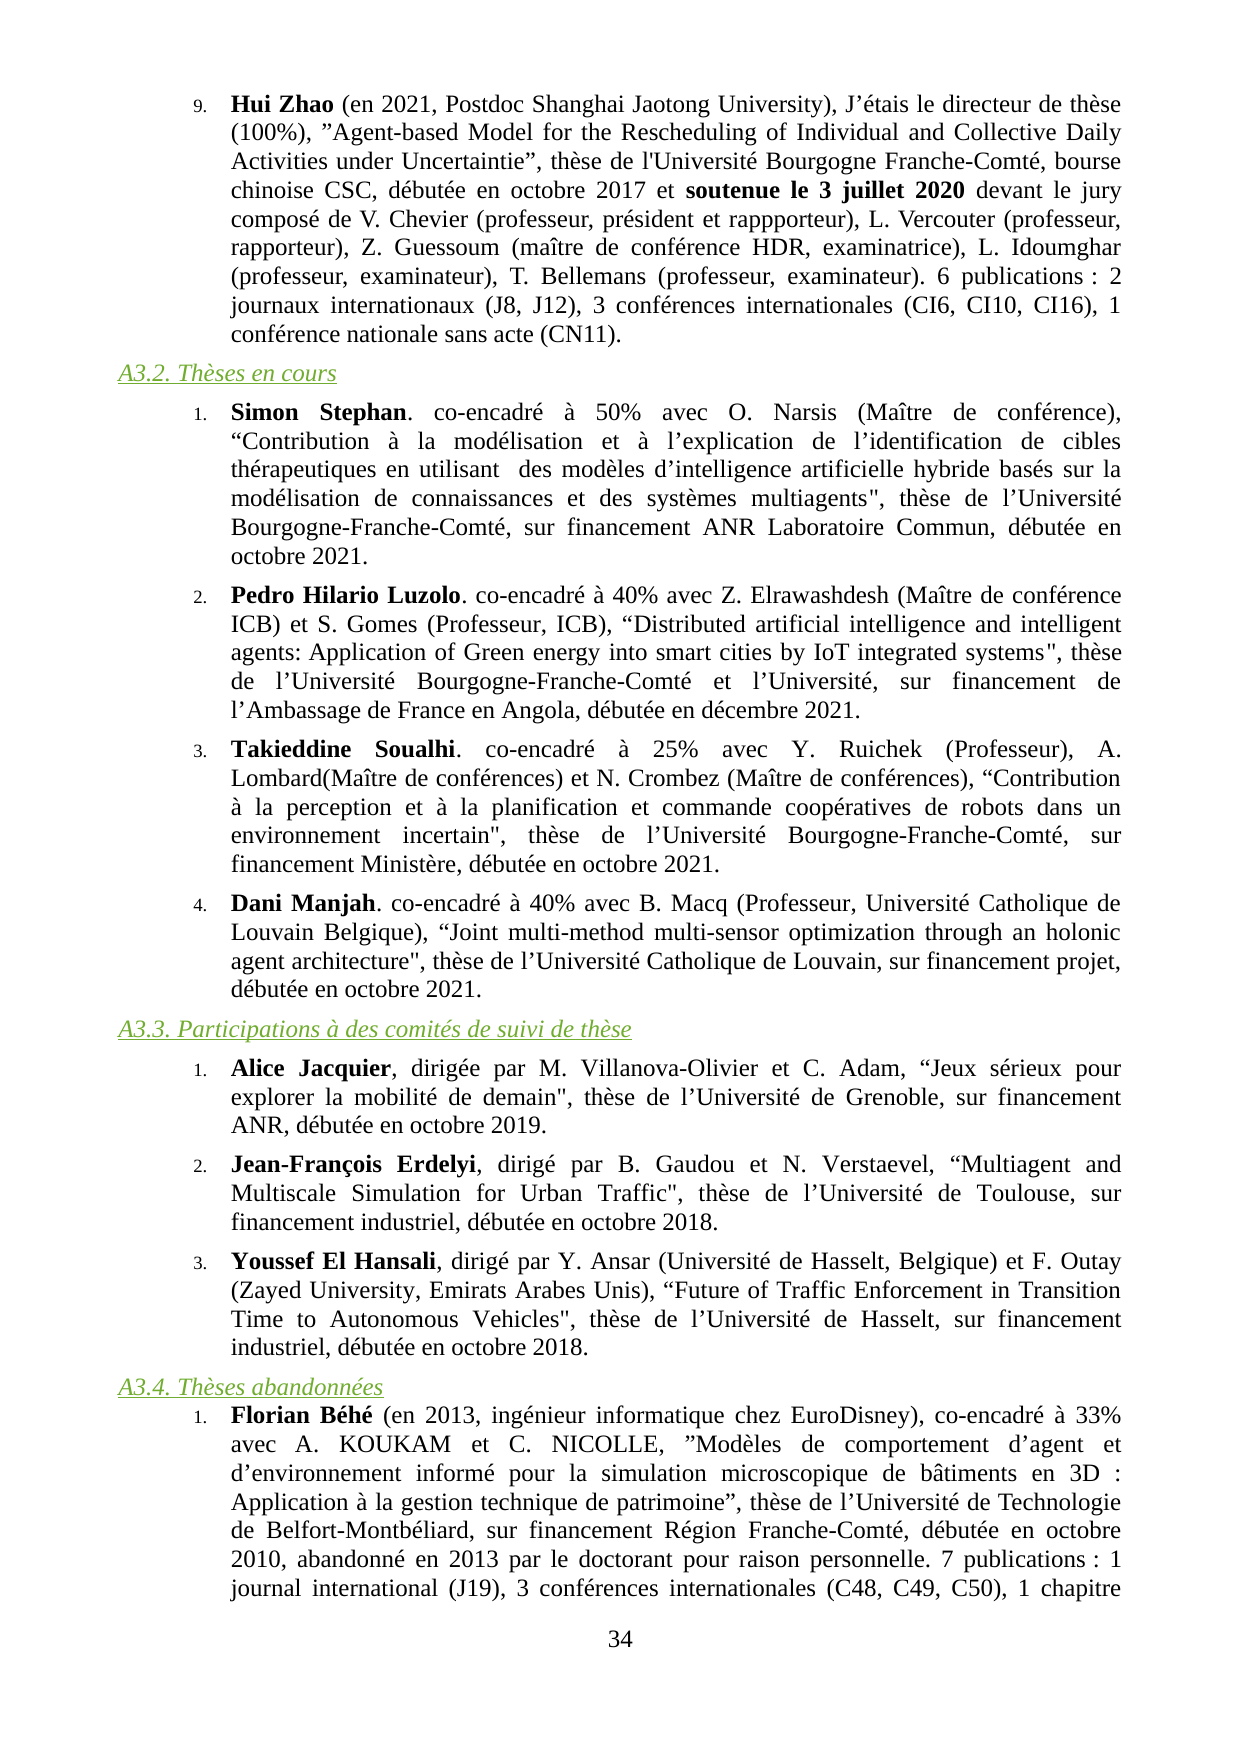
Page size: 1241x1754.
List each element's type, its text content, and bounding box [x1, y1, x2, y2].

subtitle A3.2. Thèses en cours [118, 358, 1122, 387]
list Jean-François Erdelyi, dirigé par B. Gaudou et N. Verstaevel, “Multiagent and Multiscale Simulation for Urban Traffic", thèse de l’Université de Toulouse, sur financement industriel, débutée en octobre 2018. [193, 1149, 1122, 1236]
subtitle A3.3. Participations à des comités de suivi de thèse [118, 1014, 1122, 1042]
list Hui Zhao (en 2021, Postdoc Shanghai Jaotong University), J’étais le directeur de thèse (100%), ”Agent-based Model for the Rescheduling of Individual and Collective Daily Activities under Uncertaintie”, thèse de l'Université Bourgogne Franche-Comté, bourse chinoise CSC, débutée en octobre 2017 et soutenue le 3 juillet 2020 devant le jury composé de V. Chevier (professeur, président et rappporteur), L. Vercouter (professeur, rapporteur), Z. Guessoum (maître de conférence HDR, examinatrice), L. Idoumghar (professeur, examinateur), T. Bellemans (professeur, examinateur). 6 publications : 2 journaux internationaux (J8, J12), 3 conférences internationales (CI6, CI10, CI16), 1 conférence nationale sans acte (CN11). [193, 89, 1122, 347]
list Simon Stephan. co-encadré à 50% avec O. Narsis (Maître de conférence), “Contribution à la modélisation et à l’explication de l’identification de cibles thérapeutiques en utilisant des modèles d’intelligence artificielle hybride basés sur la modélisation de connaissances et des systèmes multiagents", thèse de l’Université Bourgogne-Franche-Comté, sur financement ANR Laboratoire Commun, débutée en octobre 2021. [193, 397, 1122, 569]
list Alice Jacquier, dirigée par M. Villanova-Olivier et C. Adam, “Jeux sérieux pour explorer la mobilité de demain", thèse de l’Université de Grenoble, sur financement ANR, débutée en octobre 2019. [193, 1053, 1122, 1139]
subtitle A3.4. Thèses abandonnées [118, 1372, 1122, 1400]
list Youssef El Hansali, dirigé par Y. Ansar (Université de Hasselt, Belgique) et F. Outay (Zayed University, Emirats Arabes Unis), “Future of Traffic Enforcement in Transition Time to Autonomous Vehicles", thèse de l’Université de Hasselt, sur financement industriel, débutée en octobre 2018. [193, 1246, 1122, 1361]
list Pedro Hilario Luzolo. co-encadré à 40% avec Z. Elrawashdesh (Maître de conférence ICB) et S. Gomes (Professeur, ICB), “Distributed artificial intelligence and intelligent agents: Application of Green energy into smart cities by IoT integrated systems", thèse de l’Université Bourgogne-Franche-Comté et l’Université, sur financement de l’Ambassage de France en Angola, débutée en décembre 2021. [193, 580, 1122, 724]
list Takieddine Soualhi. co-encadré à 25% avec Y. Ruichek (Professeur), A. Lombard(Maître de conférences) et N. Crombez (Maître de conférences), “Contribution à la perception et à la planification et commande coopératives de robots dans un environnement incertain", thèse de l’Université Bourgogne-Franche-Comté, sur financement Ministère, débutée en octobre 2021. [193, 734, 1122, 878]
list Dani Manjah. co-encadré à 40% avec B. Macq (Professeur, Université Catholique de Louvain Belgique), “Joint multi-method multi-sensor optimization through an holonic agent architecture", thèse de l’Université Catholique de Louvain, sur financement projet, débutée en octobre 2021. [193, 888, 1122, 1003]
list Florian Béhé (en 2013, ingénieur informatique chez EuroDisney), co-encadré à 33% avec A. KOUKAM et C. NICOLLE, ”Modèles de comportement d’agent et d’environnement informé pour la simulation microscopique de bâtiments en 3D : Application à la gestion technique de patrimoine”, thèse de l’Université de Technologie de Belfort-Montbéliard, sur financement Région Franche-Comté, débutée en octobre 2010, abandonné en 2013 par le doctorant pour raison personnelle. 7 publications : 1 journal international (J19), 3 conférences internationales (C48, C49, C50), 1 chapitre [193, 1400, 1122, 1602]
